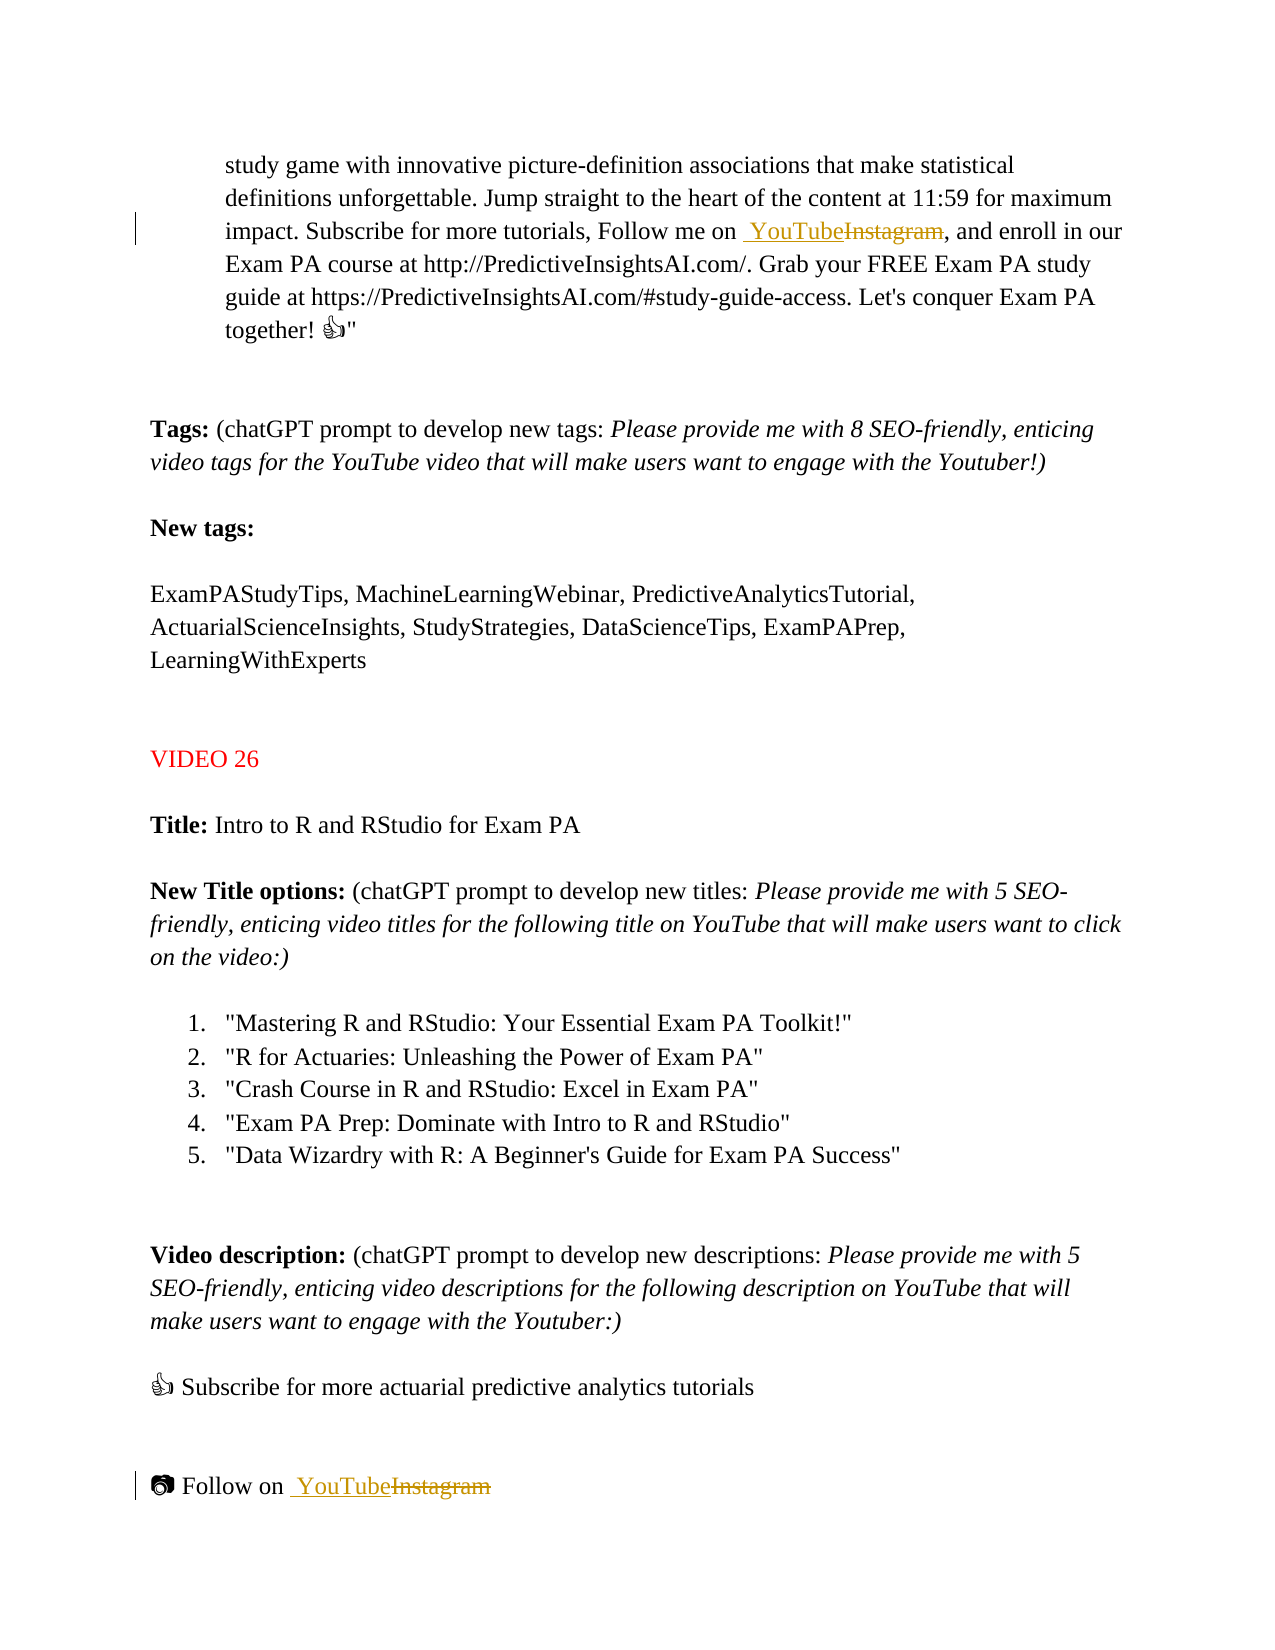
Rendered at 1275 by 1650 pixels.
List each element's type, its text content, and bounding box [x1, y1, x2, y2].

list "Exam PA Prep: Dominate with Intro to R and RStudio" [187, 1108, 1125, 1136]
text Tags: (chatGPT prompt to develop new tags: Please provide me with 8 SEO-friendly, enticing video tags for the YouTube video that will make users want to engage with the Youtuber!) [150, 414, 1125, 476]
list "Crash Course in R and RStudio: Excel in Exam PA" [187, 1074, 1125, 1103]
list study game with innovative picture-definition associations that make statistical definitions unforgettable. Jump straight to the heart of the content at 11:59 for maximum impact. Subscribe for more tutorials, Follow me on YouTube, and enroll in our Exam PA course at http://PredictiveInsightsAI.com/. Grab your FREE Exam PA study guide at https://PredictiveInsightsAI.com/#study-guide-access. Let's conquer Exam PA together! 👍" [187, 150, 1125, 344]
list "Data Wizardry with R: A Beginner's Guide for Exam PA Success" [187, 1141, 1125, 1169]
text 📷 Follow on YouTube [150, 1471, 1125, 1499]
text New Title options: (chatGPT prompt to develop new titles: Please provide me with 5 SEO-friendly, enticing video titles for the following title on YouTube that will make users want to click on the video:) [150, 876, 1125, 971]
text ExamPAStudyTips, MachineLearningWebinar, PredictiveAnalyticsTutorial, ActuarialScienceInsights, StudyStrategies, DataScienceTips, ExamPAPrep, LearningWithExperts [150, 579, 1125, 674]
list "R for Actuaries: Unleashing the Power of Exam PA" [187, 1042, 1125, 1070]
text New tags: [150, 513, 1125, 542]
text VIDEO 26 [150, 744, 1125, 773]
text Video description: (chatGPT prompt to develop new descriptions: Please provide me with 5 SEO-friendly, enticing video descriptions for the following description on YouTube that will make users want to engage with the Youtuber:) [150, 1240, 1125, 1334]
list "Mastering R and RStudio: Your Essential Exam PA Toolkit!" [187, 1008, 1125, 1037]
text 👍 Subscribe for more actuarial predictive analytics tutorials [150, 1372, 1125, 1401]
text Title: Intro to R and RStudio for Exam PA [150, 810, 1125, 839]
